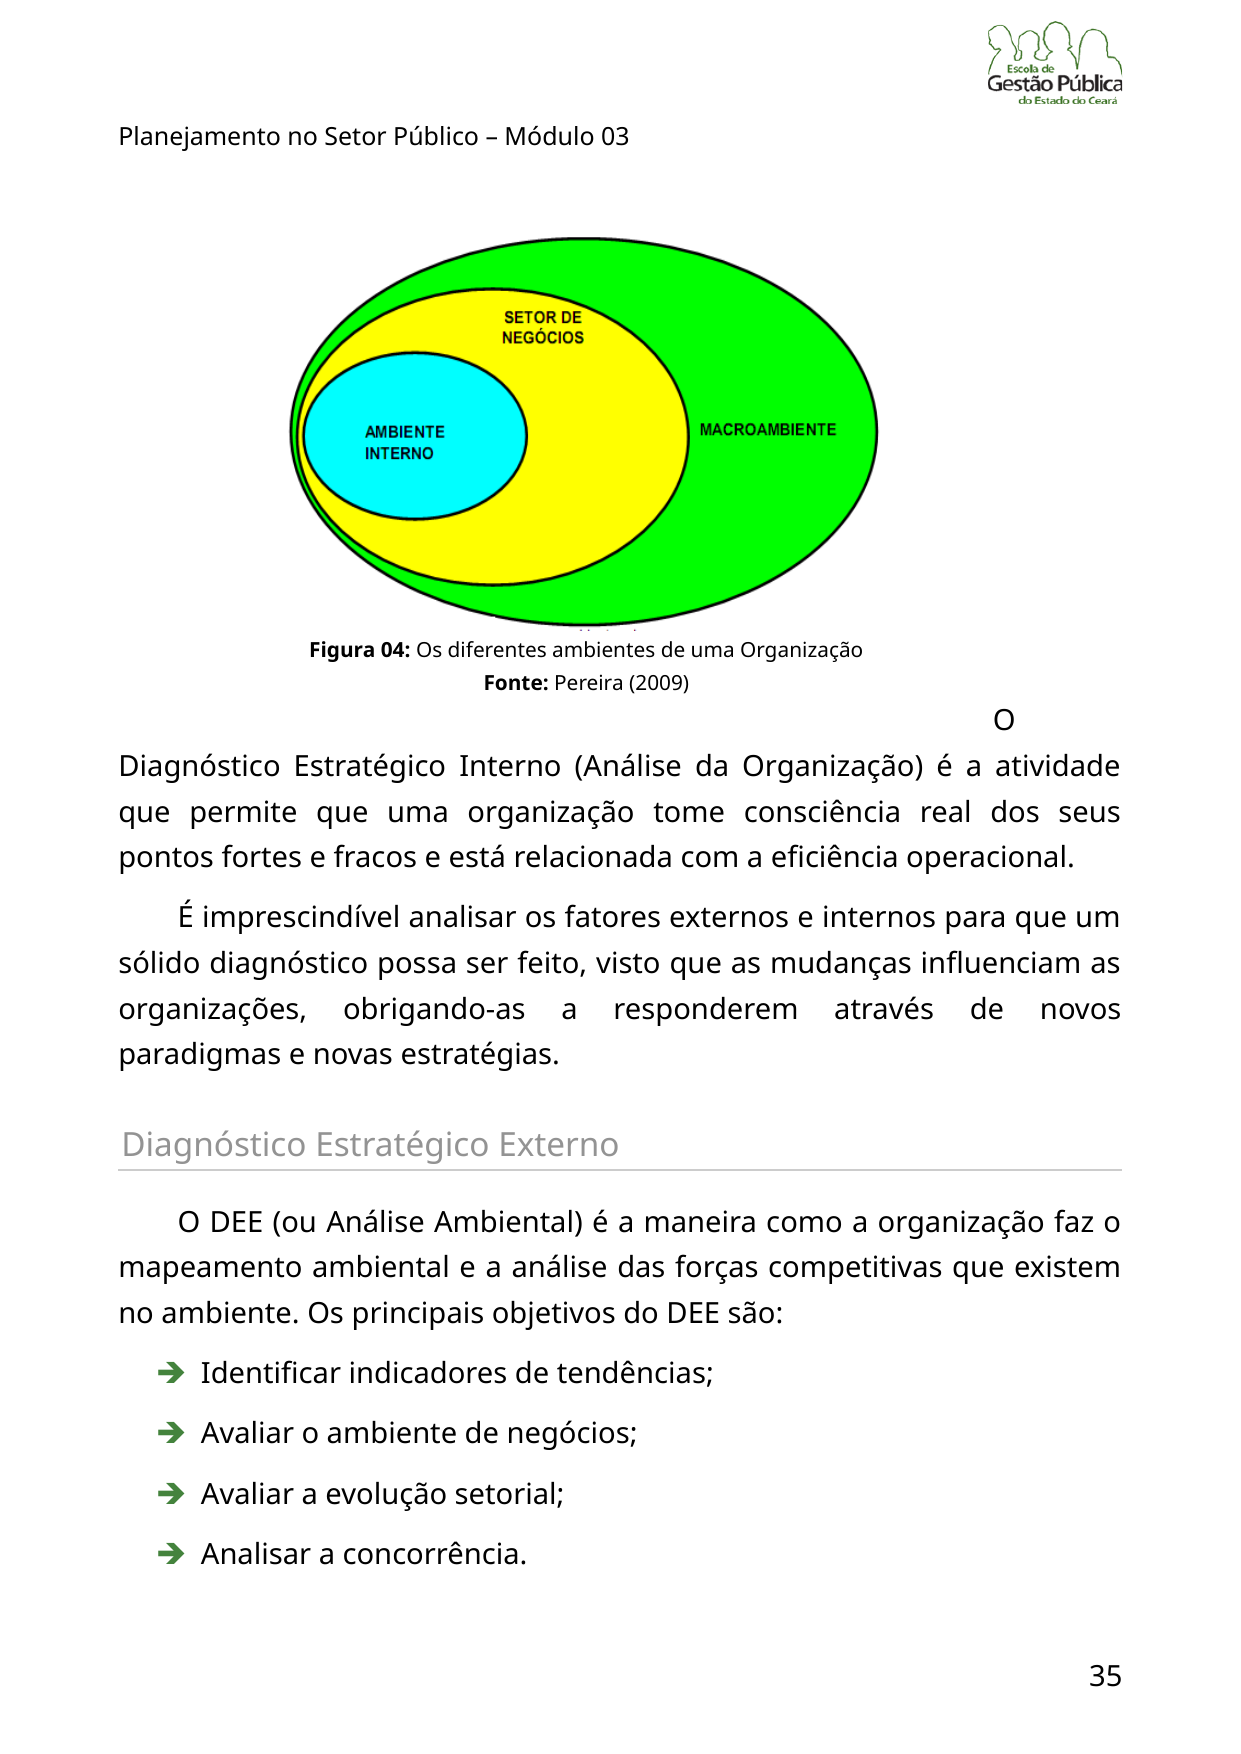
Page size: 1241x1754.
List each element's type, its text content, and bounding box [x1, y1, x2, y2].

list Analisar a concorrência. [156, 1533, 1122, 1573]
list Avaliar a evolução setorial; [156, 1473, 1122, 1513]
list Identificar indicadores de tendências; [156, 1353, 1122, 1392]
text É imprescindível analisar os fatores externos e internos para que um sólido diagnóstico possa ser feito, visto que as mudanças influenciam as organizações, obrigando-as a responderem através de novos paradigmas e novas estratégias. [118, 897, 1122, 1073]
text O DEE (ou Análise Ambiental) é a maneira como a organização faz o mapeamento ambiental e a análise das forças competitivas que existem no ambiente. Os principais objetivos do DEE são: [118, 1201, 1122, 1332]
picture [282, 223, 901, 631]
text Figura 04: Os diferentes ambientes de uma Organização Fonte: Pereira (2009) [239, 219, 933, 696]
text O Diagnóstico Estratégico Interno (Análise da Organização) é a atividade que permite que uma organização tome consciência real dos seus pontos fortes e fracos e está relacionada com a eficiência operacional. [118, 699, 1122, 876]
subtitle Diagnóstico Estratégico Externo [118, 1117, 1122, 1169]
picture [118, 21, 1123, 104]
list Avaliar o ambiente de negócios; [156, 1413, 1122, 1452]
